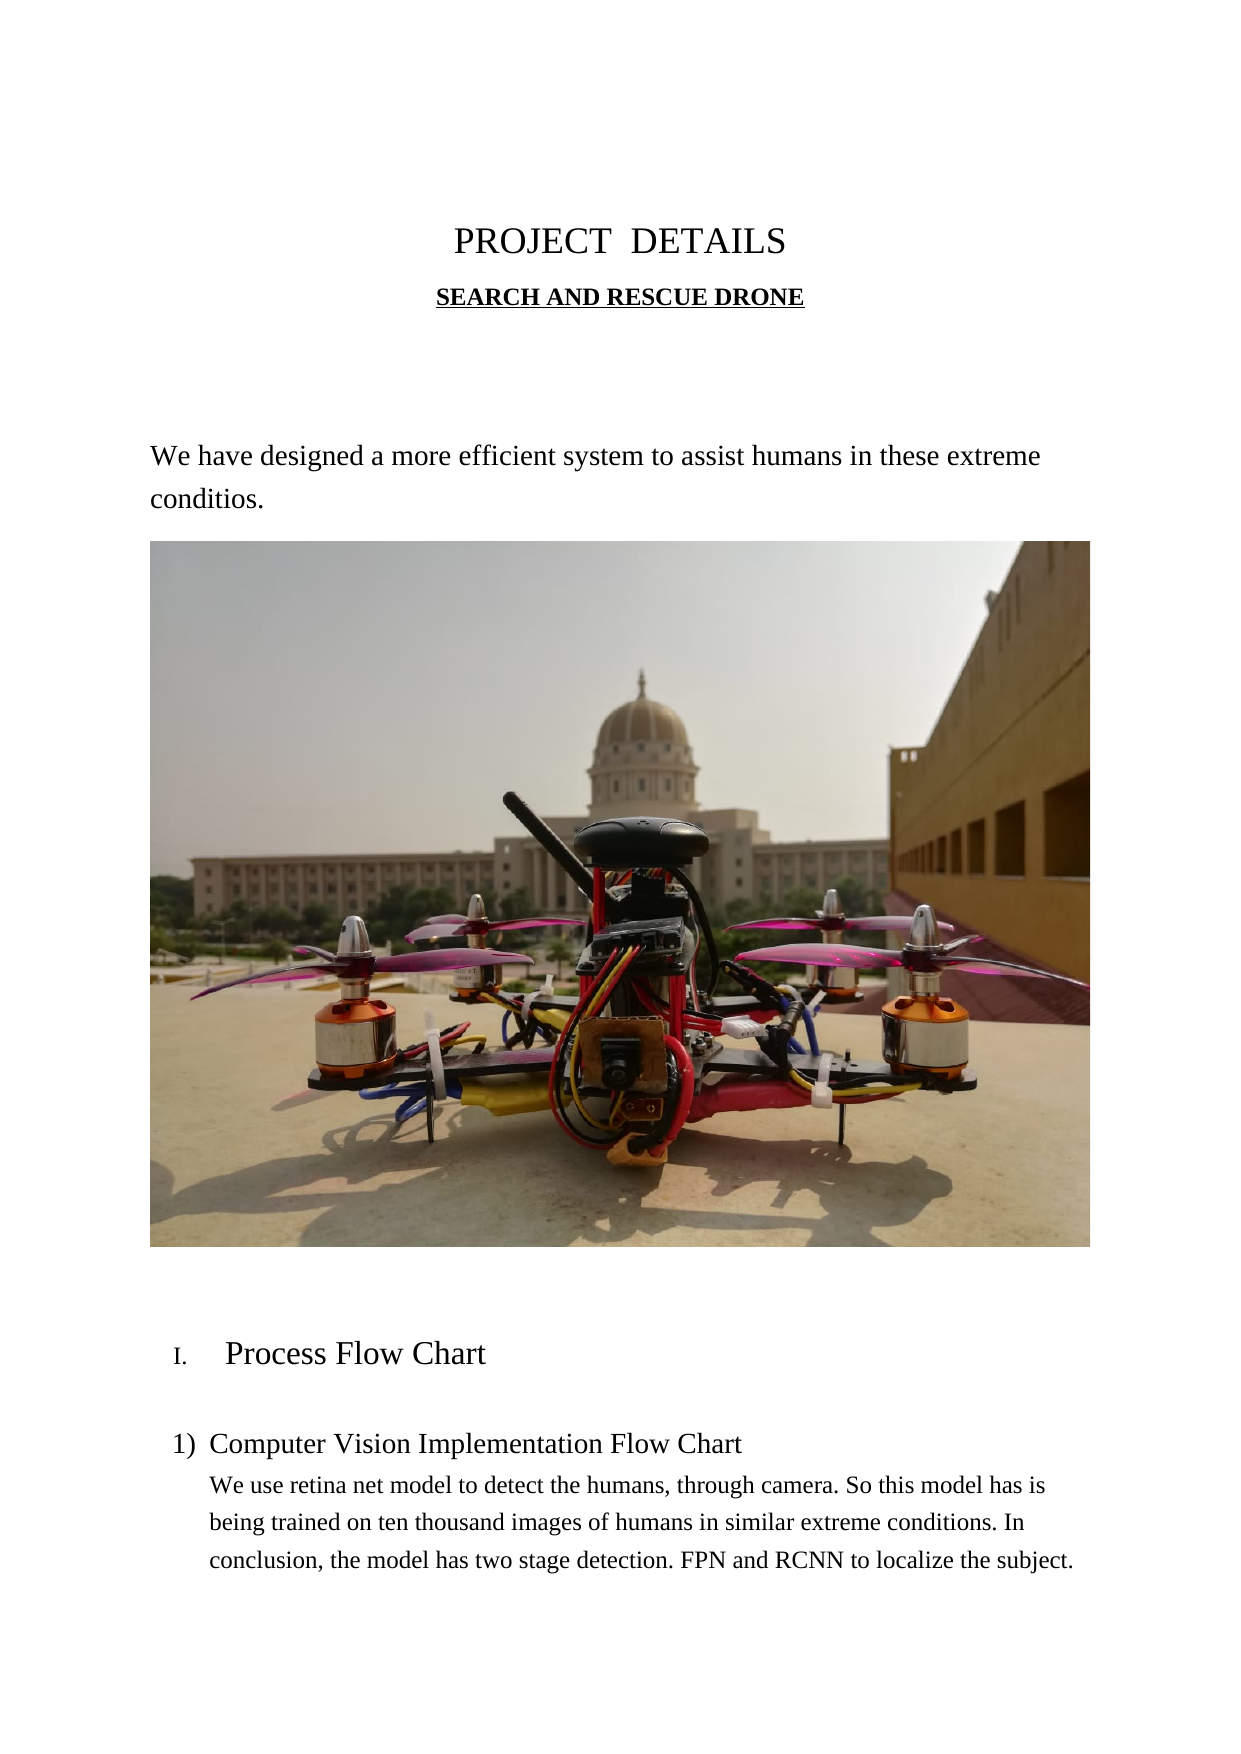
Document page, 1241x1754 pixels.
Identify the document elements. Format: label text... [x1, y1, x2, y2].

list We use retina net model to detect the humans, through camera. So this model has is being trained on ten thousand images of humans in similar extreme conditions. In conclusion, the model has two stage detection. FPN and RCNN to localize the subject. [209, 1470, 1090, 1573]
list Process Flow Chart [187, 1333, 1090, 1372]
text SEARCH AND RESCUE DRONE [150, 282, 1090, 311]
text We have designed a more efficient system to assist humans in these extreme conditios. [150, 438, 1090, 515]
text PROJECT DETAILS [150, 218, 1090, 262]
picture [150, 541, 1091, 1247]
list Computer Vision Implementation Flow Chart [172, 1427, 1090, 1460]
